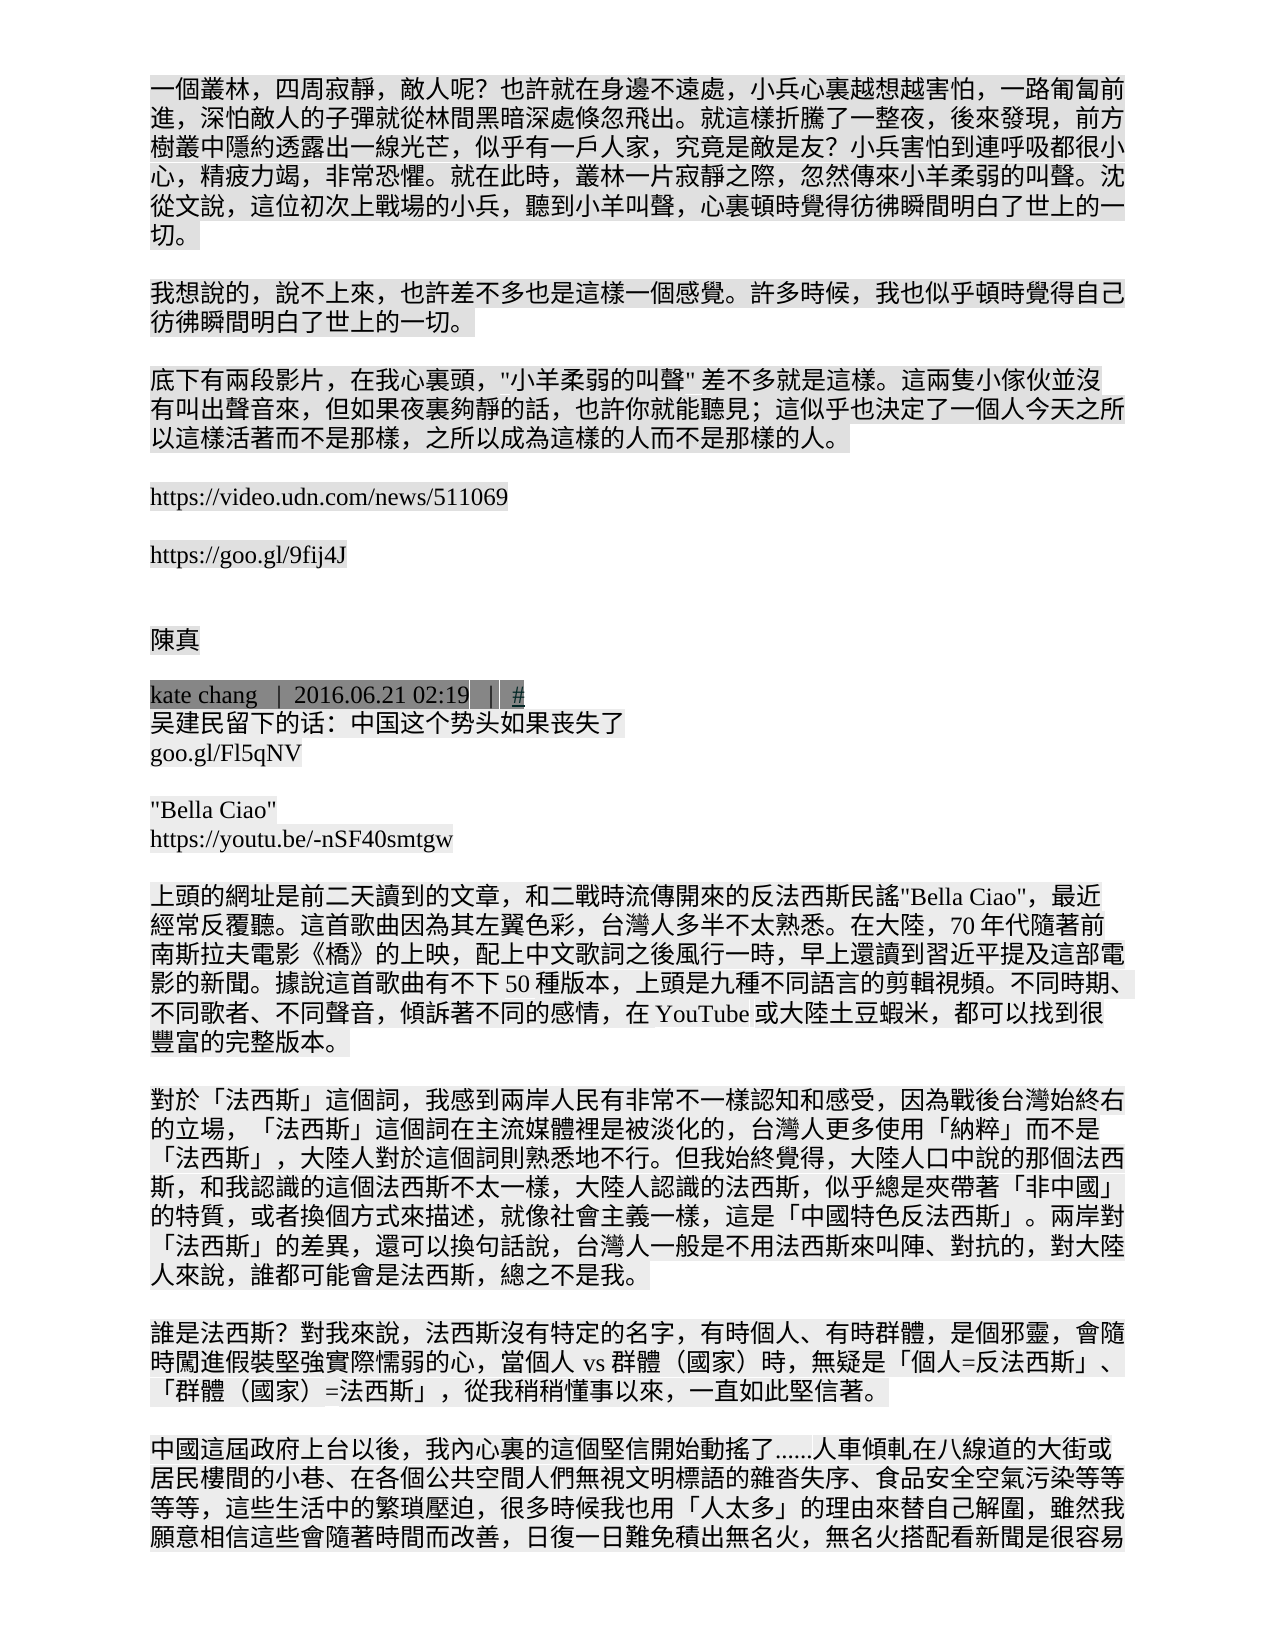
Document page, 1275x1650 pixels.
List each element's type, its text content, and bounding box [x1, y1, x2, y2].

text kate chang | 2016.06.21 02:19 | # [150, 680, 1125, 709]
text 一個叢林，四周寂靜，敵人呢？也許就在身邊不遠處，小兵心裏越想越害怕，一路匍匐前進，深怕敵人的子彈就從林間黑暗深處倏忽飛出。就這樣折騰了一整夜，後來發現，前方樹叢中隱約透露出一線光芒，似乎有一戶人家，究竟是敵是友？小兵害怕到連呼吸都很小心，精疲力竭，非常恐懼。就在此時，叢林一片寂靜之際，忽然傳來小羊柔弱的叫聲。沈從文說，這位初次上戰場的小兵，聽到小羊叫聲，心裏頓時覺得彷彿瞬間明白了世上的一切。 我想說的，說不上來，也許差不多也是這樣一個感覺。許多時候，我也似乎頓時覺得自己彷彿瞬間明白了世上的一切。 底下有兩段影片，在我心裏頭，"小羊柔弱的叫聲" 差不多就是這樣。這兩隻小傢伙並沒有叫出聲音來，但如果夜裏夠靜的話，也許你就能聽見；這似乎也決定了一個人今天之所以這樣活著而不是那樣，之所以成為這樣的人而不是那樣的人。 https://video.udn.com/news/511069 https://goo.gl/9fij4J 陳真 [150, 75, 1125, 655]
text 吴建民留下的话：中国这个势头如果丧失了 goo.gl/Fl5qNV "Bella Ciao" https://youtu.be/-nSF40smtgw 上頭的網址是前二天讀到的文章，和二戰時流傳開來的反法西斯民謠"Bella Ciao"，最近經常反覆聽。這首歌曲因為其左翼色彩，台灣人多半不太熟悉。在大陸，70年代隨著前南斯拉夫電影《橋》的上映，配上中文歌詞之後風行一時，早上還讀到習近平提及這部電影的新聞。據說這首歌曲有不下50種版本，上頭是九種不同語言的剪輯視頻。不同時期、不同歌者、不同聲音，傾訴著不同的感情，在YouTube或大陸土豆蝦米，都可以找到很豐富的完整版本。 對於「法西斯」這個詞，我感到兩岸人民有非常不一樣認知和感受，因為戰後台灣始終右的立場，「法西斯」這個詞在主流媒體裡是被淡化的，台灣人更多使用「納粹」而不是「法西斯」，大陸人對於這個詞則熟悉地不行。但我始終覺得，大陸人口中說的那個法西斯，和我認識的這個法西斯不太一樣，大陸人認識的法西斯，似乎總是夾帶著「非中國」的特質，或者換個方式來描述，就像社會主義一樣，這是「中國特色反法西斯」。兩岸對「法西斯」的差異，還可以換句話說，台灣人一般是不用法西斯來叫陣、對抗的，對大陸人來說，誰都可能會是法西斯，總之不是我。 誰是法西斯？對我來說，法西斯沒有特定的名字，有時個人、有時群體，是個邪靈，會隨時闖進假裝堅強實際懦弱的心，當個人 vs 群體（國家）時，無疑是「個人=反法西斯」、「群體（國家）=法西斯」，從我稍稍懂事以來，一直如此堅信著。 中國這屆政府上台以後，我內心裏的這個堅信開始動搖了......人車傾軋在八線道的大街或居民樓間的小巷、在各個公共空間人們無視文明標語的雜沓失序、食品安全空氣污染等等等等，這些生活中的繁瑣壓迫，很多時候我也用「人太多」的理由來替自己解圍，雖然我願意相信這些會隨著時間而改善，日復一日難免積出無名火，無名火搭配看新聞是很容易爆發的，看多了大陸新聞各種低級黑高級黑，有天我突然替中紀委們感到不值，提頭懸命去任事的他們，為誰辛苦為誰忙？經歷了這麼多的一個國家、經歷了這麼多的一群人，換來的卻是只有黨抱著亡黨的心情在改革、在前進，人呢？跟上了嗎？人與人之間呢？互助了嗎？......當我這樣想時，我懷疑起法西斯找上我了，我變得像許多中國人一樣，相信政府比相信身邊的人還多、同情政府比同情身邊的人還多、愛政府比愛身邊的人還多，我只能是腦袋進水了，才會如此顛倒黑白。 何以致人與人之間的信任如此淡薄？何以致人如此自私自利到不在乎影響了整個社會？何以致人如此看輕自己的生命，在車輛疾行的十字路口任意穿梭？......無論在裡頭在外頭的人都知道，除了歸咎文革之外，似乎不用再問為什麼，然而許多中國人總是婉轉地說：人太多。這麼婉轉想要迴避什麼？只是中國不能亂所以不能說？只是因為中央集權所以不敢說？與其說是不敢說、不能說而迴避，更像是不願說而迴避。 有時候我嘗試直白地描述人們想要迴避的東西是什麼，卻總是徒勞無功，那些刨樹根、人吃人、父母出賣子女、子女鬥垮父母......我知道這些，卻依然不知道他們在文革裡經歷了什麼？中國社會長期、深刻、全面地被文革左右，卻心照不宣地迴避著，這樣的情況和台灣的族群問題極其相似。那些白色恐怖、黨國追殺、媒體洗腦、噤若寒蟬......我知道這些，然而從白色恐怖無縫接軌到綠色恐怖的過程，有個隱晦的東西始終未曾表白，才使得今天的台灣人在族群衝突面前，總是搓湯圓地只談和解、避而不談問題。 兩岸每個人心裡都藏著一個不足為外人道的苦衷，那是什麼？何以至於有口難言？文革期間紅五類黑五類的階級鬥爭、台灣族群泛藍泛綠的分類衝突，在鬥爭衝突過後所有人若無其事、互相拍拍肩膀，但真的沒事嗎？也許，愛自己的敵人不難，原諒便是，既然原諒，有何不可說？鬥爭衝突中，讓我們受傷的是自己的親人，我們該如何恨自己的親人？不能恨、無法恨，這是人情義理，既然不恨，有何不可說？在這樣鋪天蓋地的政治運動裡，每一個人都是受害者，聽說其他受害者的故事，自然感同身受、自然同情掬淚，我們哭過了，事情卻依然還未過去，還能怎麼說？還有什麼可以說？不說的難言之隱是什麼？ 當有人說每個中國人都是為國犧牲時，我無法替他說話。我理解中國上下對於站上世界舞台的熱切期望、我知道中國在現實險惡的國際環境裡，如何戒慎地拿捏宣示主權和避免戰爭的分寸、我明白共產黨在替自己刮骨去病同時，隨時會革掉自己的命，我可以替現在的中國政府說話，但我無法替人們說話。我深深同情這些從文革地獄死裡逃生的人們，我深深感受人口眾多下的競爭壓力，我知道這裡的人如何為了生存自我剝削......我看得見在黨國底下一張張中國人的臉，但是我無法替他們說話？我聽得見當下中國政府在文革50週年的今天，欲說不能說的聲音，我卻看不見這些從巨大悲劇殘存生命的難言之隱，不足為外人道的是什麼？ 在族群衝突中，每個人都是受害者，在文革煉獄裡，每個人都是受害者，因為如此，我們無法原諒的不是敵人、不是親人，我們無法原諒的是自己，就像德國人哈夫納的故事一樣，在衝突發生之前之中之後，我們噤默了、圍觀了、甚至鼓譟了，因為害怕被圍毆，所以加入了圍毆的行列，我們是彼此的受害者，同時也是彼此的加害者，我們用毛、用蔣作為我們開脫罪惡感的藉口，罪惡感卻始終揮之不去，以至於有口難言。有口難言的是我們不願面對，自己就是毛、就是蔣，我就是法西斯，我就是納粹。 二戰已經過去又還未過去，文革已經過去又還未過去，而台灣的族群問題早該過去又還未過去，如果我現在只能替國家說話，卻無法替人們說話，那是因為我心裡住著法西斯。我們只說了自己的痛，卻迴避了自己的錯，我們只刻畫了台灣人的悲情、中國人的苦難，卻未曾意識到、體認到、悔恨到是因為我導致了這樣的悲情和苦難，是因為我從不承認我就是法西斯，導致了我顛倒所愛，使得那些我可見可感可念可想的所有一切，無處寄託。 只有因自己、替自己流下的眼淚，才能感受到滾燙的溫度。什麼時候台灣人、大陸人、所有人會開始各自為自己的錯、為自己是納粹、是法西斯而痛哭？什麼時候我可以痛哭一場？我很害怕因為我不夠堅強的心，讓法西斯闖入，最後仍然哭不出來。 如果能這樣痛徹心扉地哭過，也許有一天，灣生可以替台生說出異鄉人的痛，外省人可以替閩南人說出求生存的痛，閩南人可以替客家人說出四處飄泊的痛，客家人可以替原住民說出失去祖靈的痛。台灣人可以替大陸人說出被誤解的痛，也許有一天，大陸人終於開始哭、開始說，才能在世界舞台上說得出人們的痛。而必須有這樣一個人，替我說出那些我想說的。 不待外星人入侵，我們一直是利益共同體。沒有人可以回到家？也許是沒有人可以先行單獨回家。在我可以悔恨自己、痛哭自己的錯之前，在茫茫人海中，有一個人或一群人，我希望他一切安好，因為我回家的地圖在他的手裡。 [150, 709, 1125, 1552]
